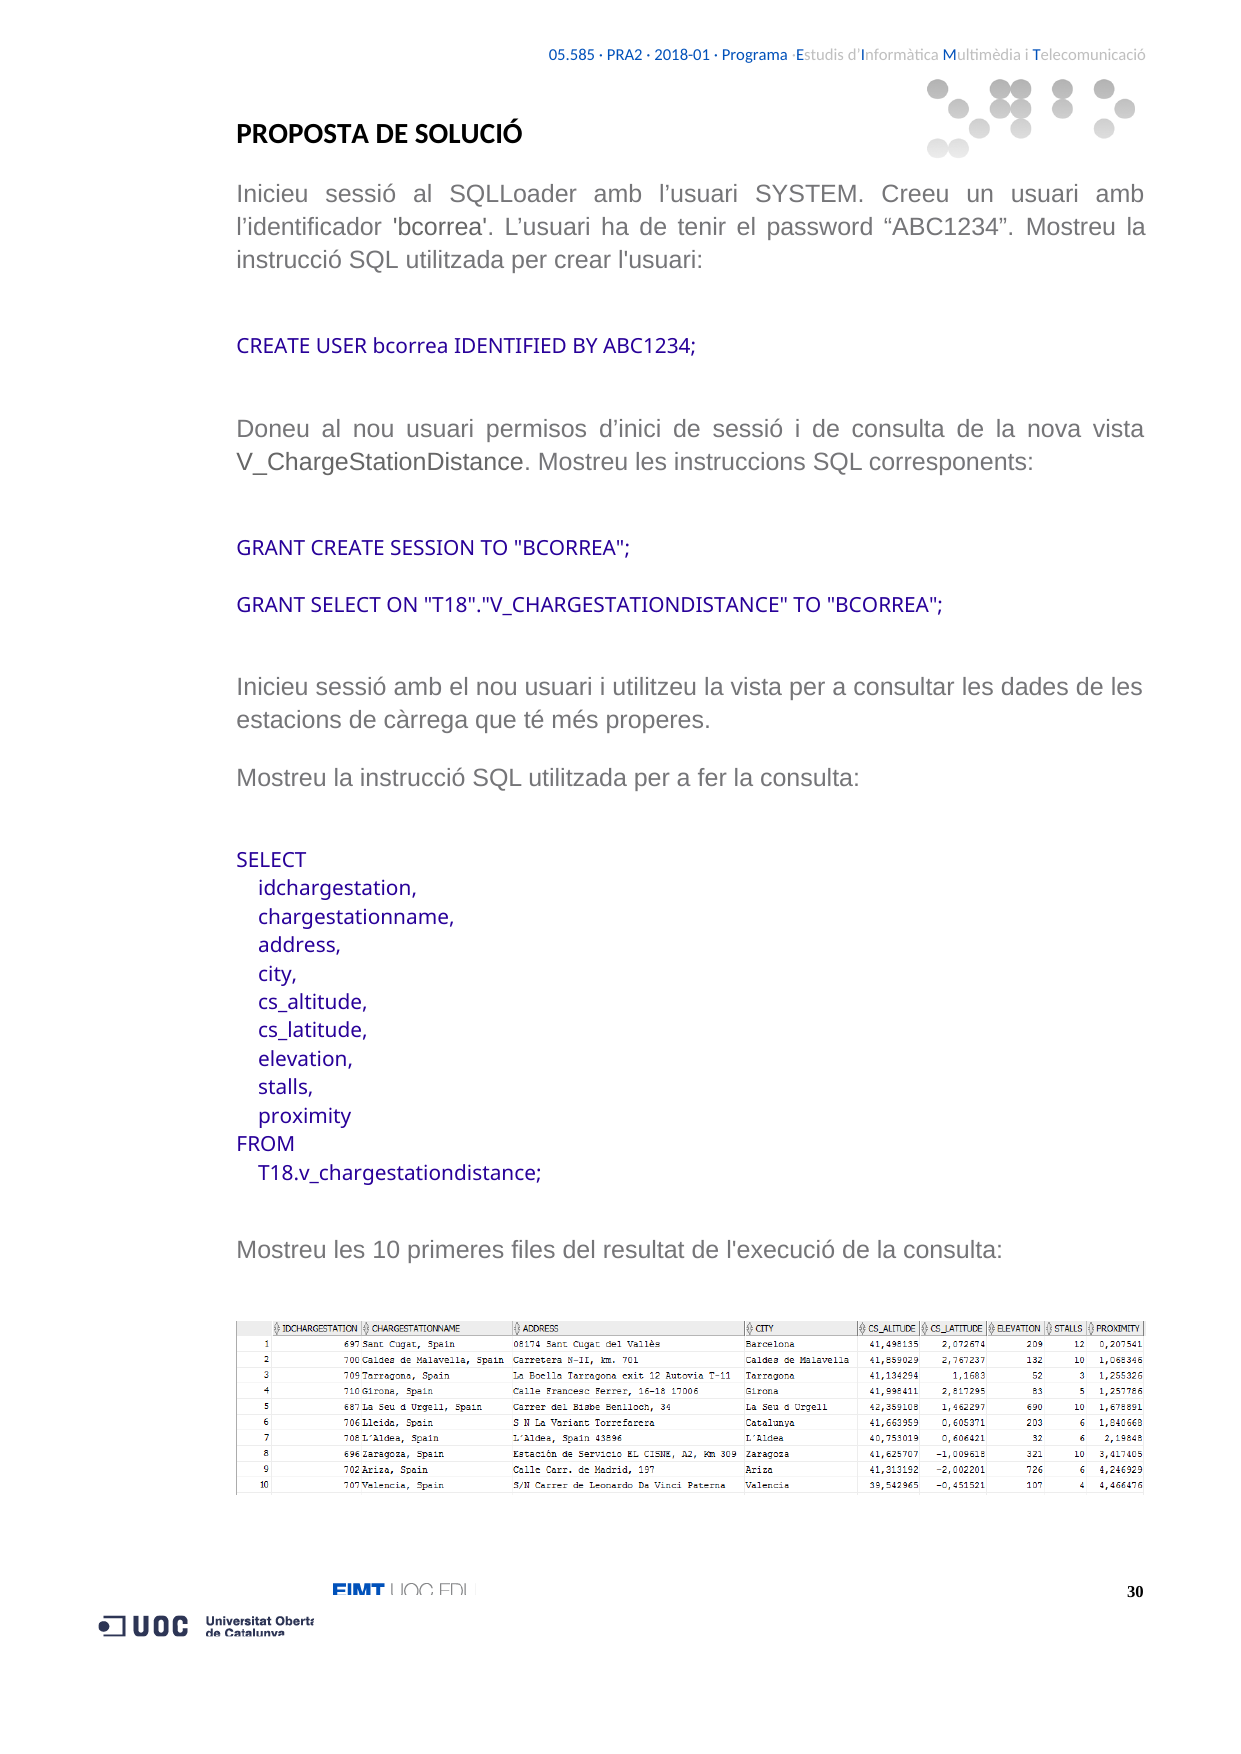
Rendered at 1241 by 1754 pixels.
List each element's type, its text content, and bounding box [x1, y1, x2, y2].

text FROM [236, 1129, 1146, 1158]
text stalls, [236, 1072, 1146, 1101]
text proximity [236, 1101, 1146, 1129]
picture [116, 1615, 316, 1639]
text city, [236, 959, 1146, 987]
text idchargestation, [236, 873, 1146, 902]
text address, [236, 930, 1146, 959]
picture [236, 1321, 1146, 1495]
text chargestationname, [236, 902, 1146, 930]
text Mostreu les 10 primeres files del resultat de l'execució de la consulta: [236, 1235, 1146, 1264]
text Inicieu sessió al SQLLoader amb l’usuari SYSTEM. Creeu un usuari amb l’identificador 'bcorrea'. L’usuari ha de tenir el password “ABC1234”. Mostreu la instrucció SQL utilitzada per crear l'usuari: [236, 179, 1146, 274]
text T18.v_chargestationdistance; [236, 1158, 1146, 1186]
picture [333, 1583, 476, 1598]
text cs_latitude, [236, 1016, 1146, 1044]
text Inicieu sessió amb el nou usuari i utilitzeu la vista per a consultar les dades de les estacions de càrrega que té més properes. [236, 672, 1146, 733]
text elevation, [236, 1044, 1146, 1072]
picture [927, 70, 1135, 168]
text GRANT CREATE SESSION TO "BCORREA"; [236, 533, 1146, 561]
text cs_altitude, [236, 987, 1146, 1016]
text GRANT SELECT ON "T18"."V_CHARGESTATIONDISTANCE" TO "BCORREA"; [236, 590, 1146, 618]
text Mostreu la instrucció SQL utilitzada per a fer la consulta: [236, 763, 1146, 792]
text CREATE USER bcorrea IDENTIFIED BY ABC1234; [236, 332, 1146, 360]
text Doneu al nou usuari permisos d’inici de sessió i de consulta de la nova vista V_ChargeStationDistance. Mostreu les instruccions SQL corresponents: [236, 413, 1146, 475]
text SELECT [236, 845, 1146, 873]
